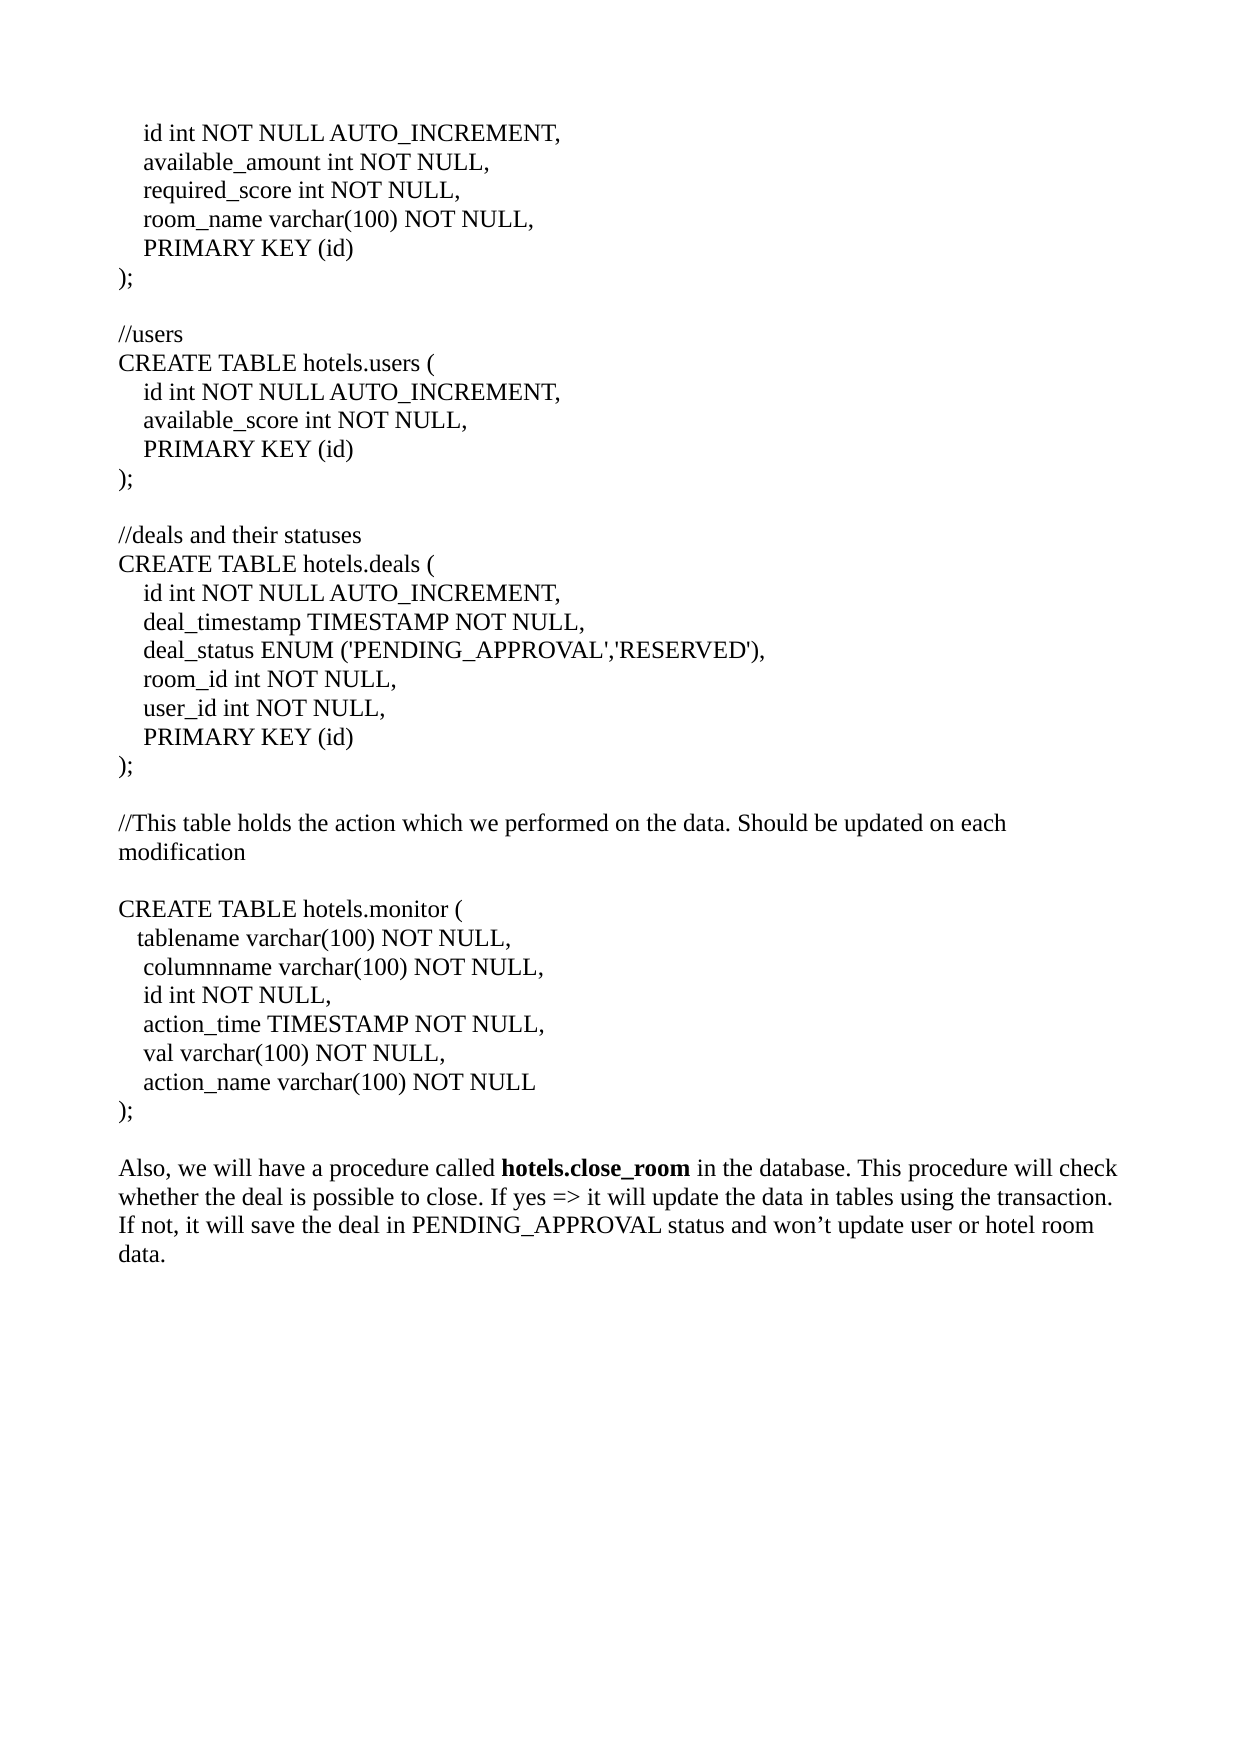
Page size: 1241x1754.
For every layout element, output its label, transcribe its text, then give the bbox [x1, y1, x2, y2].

text //deals and their statuses [118, 521, 1122, 549]
text ); [118, 262, 1122, 291]
text id int NOT NULL AUTO_INCREMENT, [118, 377, 1122, 406]
text Also, we will have a procedure called hotels.close_room in the database. This procedure will check whether the deal is possible to close. If yes => it will update the data in tables using the transaction. If not, it will save the deal in PENDING_APPROVAL status and won’t update user or hotel room data. [118, 1153, 1122, 1268]
text val varchar(100) NOT NULL, [118, 1038, 1122, 1067]
text columnname varchar(100) NOT NULL, [118, 952, 1122, 981]
text id int NOT NULL AUTO_INCREMENT, [118, 578, 1122, 607]
text PRIMARY KEY (id) [118, 722, 1122, 751]
text available_score int NOT NULL, [118, 406, 1122, 434]
text //users [118, 319, 1122, 348]
text deal_timestamp TIMESTAMP NOT NULL, [118, 607, 1122, 636]
text CREATE TABLE hotels.users ( [118, 348, 1122, 377]
text deal_status ENUM ('PENDING_APPROVAL','RESERVED'), [118, 636, 1122, 664]
text action_time TIMESTAMP NOT NULL, [118, 1009, 1122, 1038]
text CREATE TABLE hotels.deals ( [118, 549, 1122, 578]
text id int NOT NULL AUTO_INCREMENT, [118, 118, 1122, 147]
text tablename varchar(100) NOT NULL, [118, 923, 1122, 952]
text user_id int NOT NULL, [118, 693, 1122, 722]
text ); [118, 463, 1122, 492]
text ); [118, 1096, 1122, 1124]
text ); [118, 751, 1122, 779]
text room_name varchar(100) NOT NULL, [118, 204, 1122, 233]
text required_score int NOT NULL, [118, 176, 1122, 204]
text room_id int NOT NULL, [118, 664, 1122, 693]
text PRIMARY KEY (id) [118, 233, 1122, 262]
text available_amount int NOT NULL, [118, 147, 1122, 176]
text action_name varchar(100) NOT NULL [118, 1067, 1122, 1096]
text //This table holds the action which we performed on the data. Should be updated on each modification [118, 808, 1122, 866]
text CREATE TABLE hotels.monitor ( [118, 894, 1122, 923]
text id int NOT NULL, [118, 981, 1122, 1009]
text PRIMARY KEY (id) [118, 434, 1122, 463]
